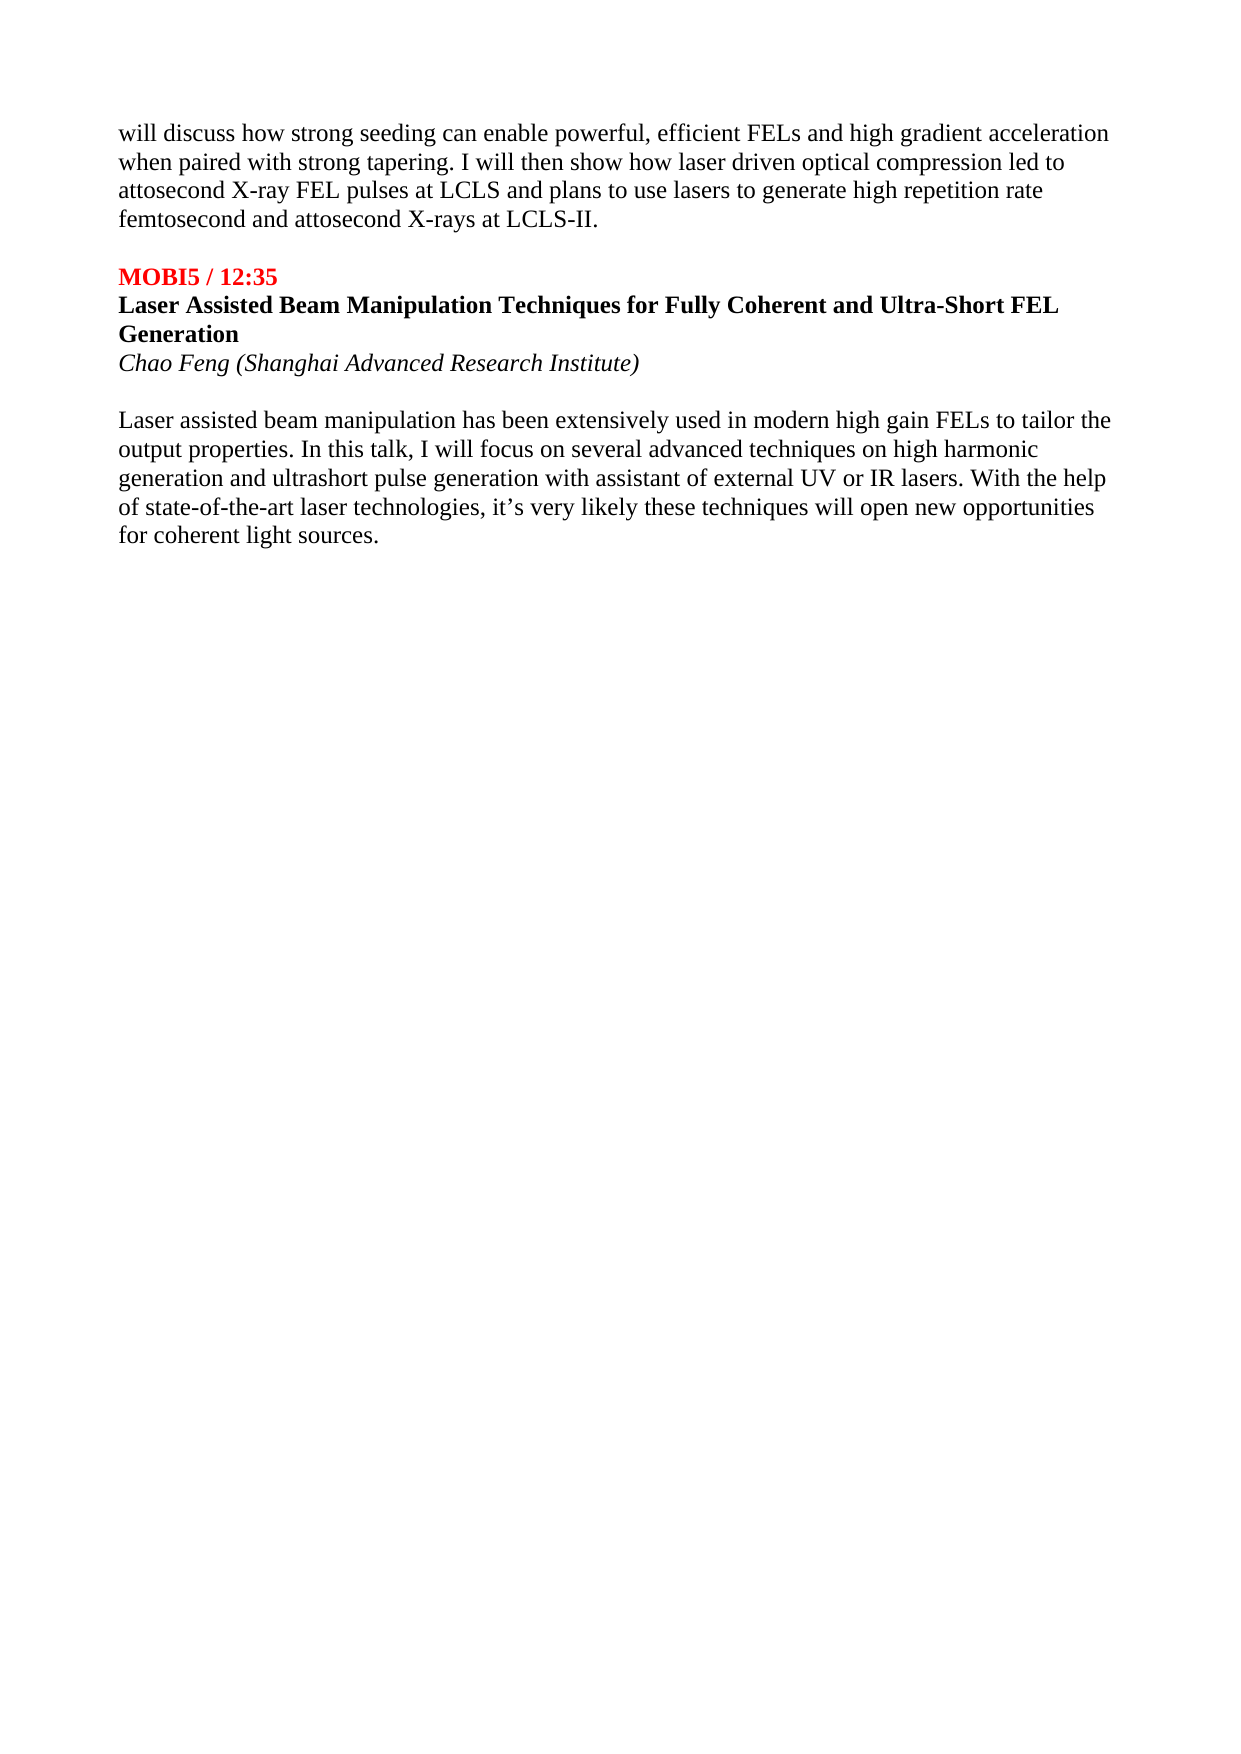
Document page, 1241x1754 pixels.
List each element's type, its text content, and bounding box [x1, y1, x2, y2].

subtitle MOBI5 / 12:35 [118, 262, 1122, 291]
subtitle Chao Feng (Shanghai Advanced Research Institute) [118, 348, 1122, 377]
text Laser assisted beam manipulation has been extensively used in modern high gain FELs to tailor the output properties. In this talk, I will focus on several advanced techniques on high harmonic generation and ultrashort pulse generation with assistant of external UV or IR lasers. With the help of state-of-the-art laser technologies, it’s very likely these techniques will open new opportunities for coherent light sources. [118, 406, 1122, 549]
subtitle Laser Assisted Beam Manipulation Techniques for Fully Coherent and Ultra-Short FEL Generation [118, 291, 1122, 348]
text will discuss how strong seeding can enable powerful, efficient FELs and high gradient acceleration when paired with strong tapering. I will then show how laser driven optical compression led to attosecond X-ray FEL pulses at LCLS and plans to use lasers to generate high repetition rate femtosecond and attosecond X-rays at LCLS-II. [118, 118, 1122, 233]
